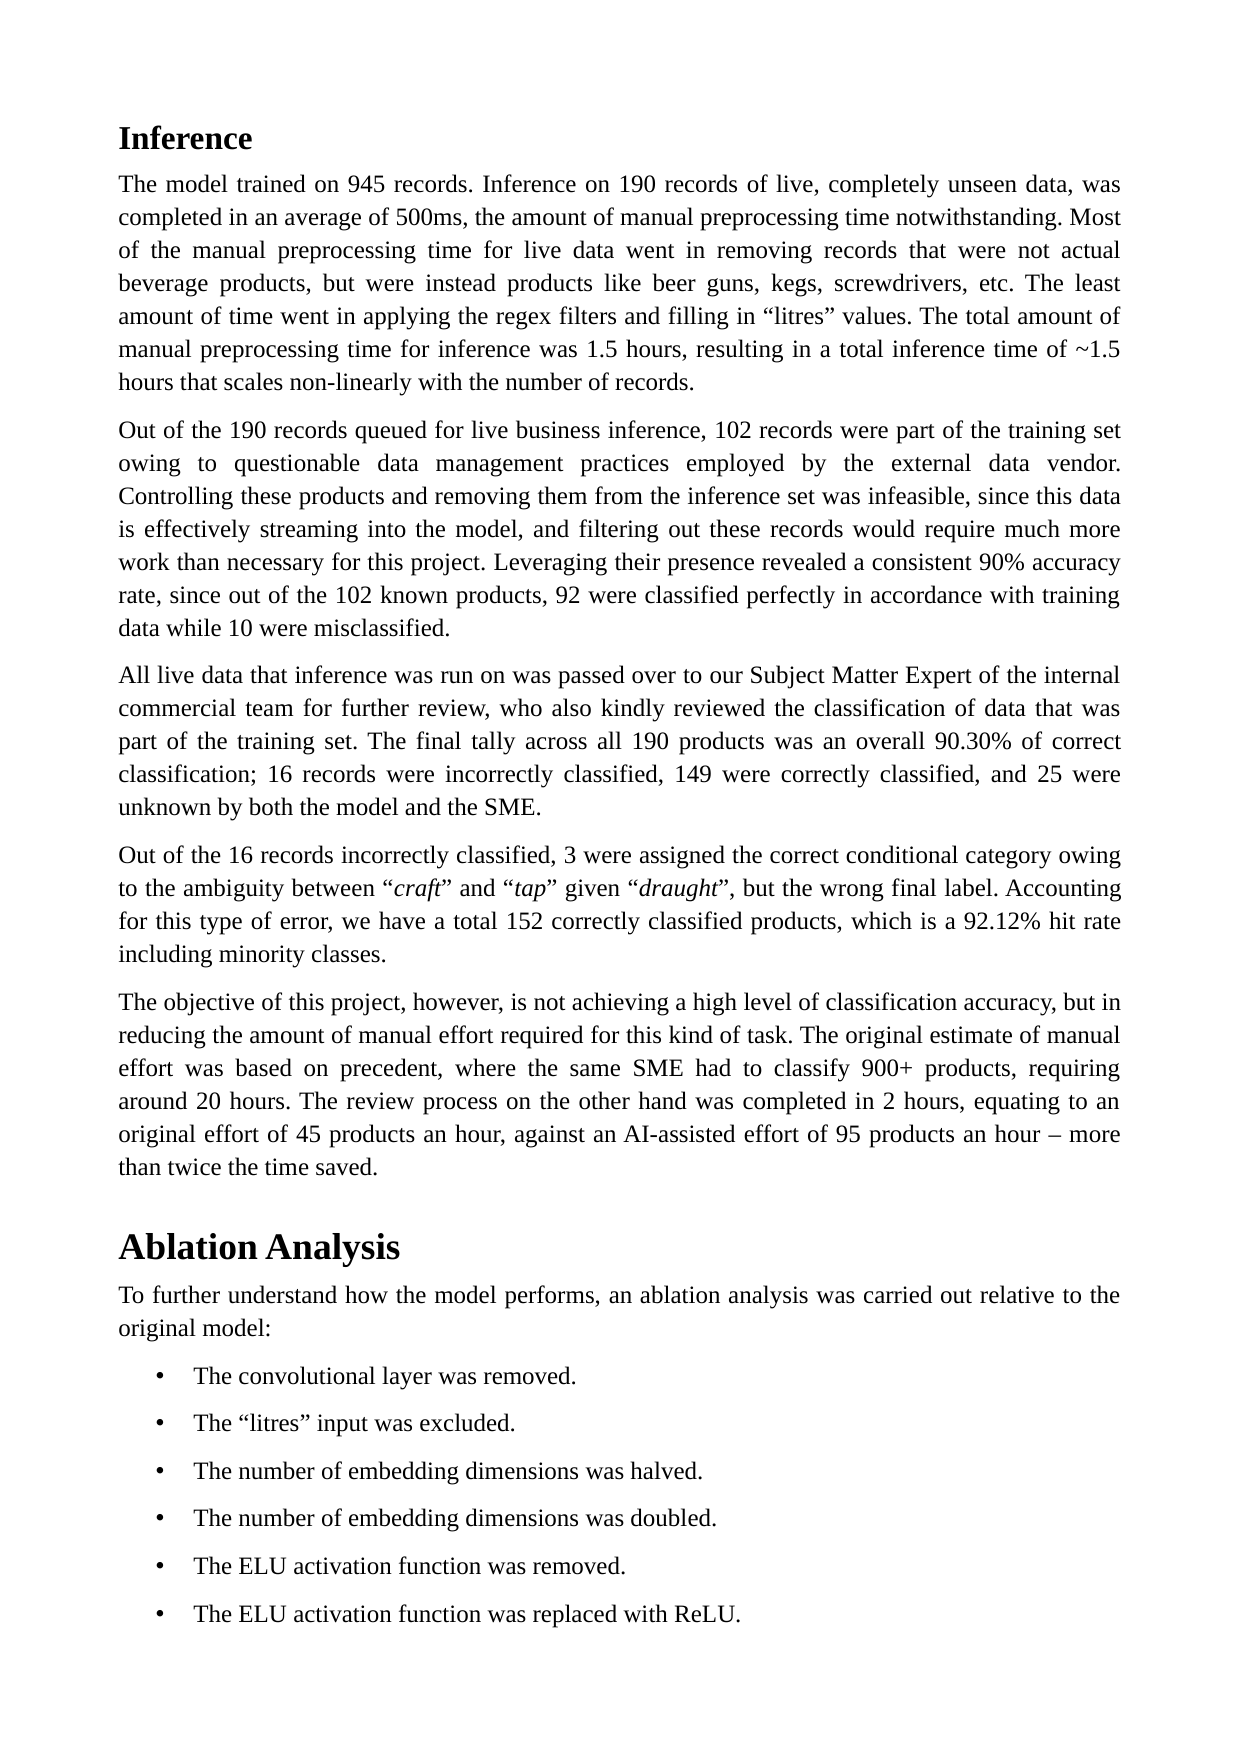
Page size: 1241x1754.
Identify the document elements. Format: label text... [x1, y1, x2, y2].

list The convolutional layer was removed. [156, 1361, 1122, 1389]
list The ELU activation function was removed. [156, 1551, 1122, 1580]
text To further understand how the model performs, an ablation analysis was carried out relative to the original model: [118, 1280, 1122, 1342]
list The “litres” input was excluded. [156, 1408, 1122, 1437]
list The number of embedding dimensions was doubled. [156, 1503, 1122, 1532]
subtitle Ablation Analysis [118, 1224, 1122, 1268]
subtitle Inference [118, 118, 1122, 156]
text All live data that inference was run on was passed over to our Subject Matter Expert of the internal commercial team for further review, who also kindly reviewed the classification of data that was part of the training set. The final tally across all 190 products was an overall 90.30% of correct classification; 16 records were incorrectly classified, 149 were correctly classified, and 25 were unknown by both the model and the SME. [118, 660, 1122, 821]
text Out of the 190 records queued for live business inference, 102 records were part of the training set owing to questionable data management practices employed by the external data vendor. Controlling these products and removing them from the inference set was infeasible, since this data is effectively streaming into the model, and filtering out these records would require much more work than necessary for this project. Leveraging their presence revealed a consistent 90% accuracy rate, since out of the 102 known products, 92 were classified perfectly in accordance with training data while 10 were misclassified. [118, 415, 1122, 642]
text The objective of this project, however, is not achieving a high level of classification accuracy, but in reducing the amount of manual effort required for this kind of task. The original estimate of manual effort was based on precedent, where the same SME had to classify 900+ products, requiring around 20 hours. The review process on the other hand was completed in 2 hours, equating to an original effort of 45 products an hour, against an AI-assisted effort of 95 products an hour – more than twice the time saved. [118, 987, 1122, 1181]
list The number of embedding dimensions was halved. [156, 1456, 1122, 1485]
text The model trained on 945 records. Inference on 190 records of live, completely unseen data, was completed in an average of 500ms, the amount of manual preprocessing time notwithstanding. Most of the manual preprocessing time for live data went in removing records that were not actual beverage products, but were instead products like beer guns, kegs, screwdrivers, etc. The least amount of time went in applying the regex filters and filling in “litres” values. The total amount of manual preprocessing time for inference was 1.5 hours, resulting in a total inference time of ~1.5 hours that scales non-linearly with the number of records. [118, 169, 1122, 396]
text Out of the 16 records incorrectly classified, 3 were assigned the correct conditional category owing to the ambiguity between “craft” and “tap” given “draught”, but the wrong final label. Accounting for this type of error, we have a total 152 correctly classified products, which is a 92.12% hit rate including minority classes. [118, 840, 1122, 968]
list The ELU activation function was replaced with ReLU. [156, 1599, 1122, 1627]
